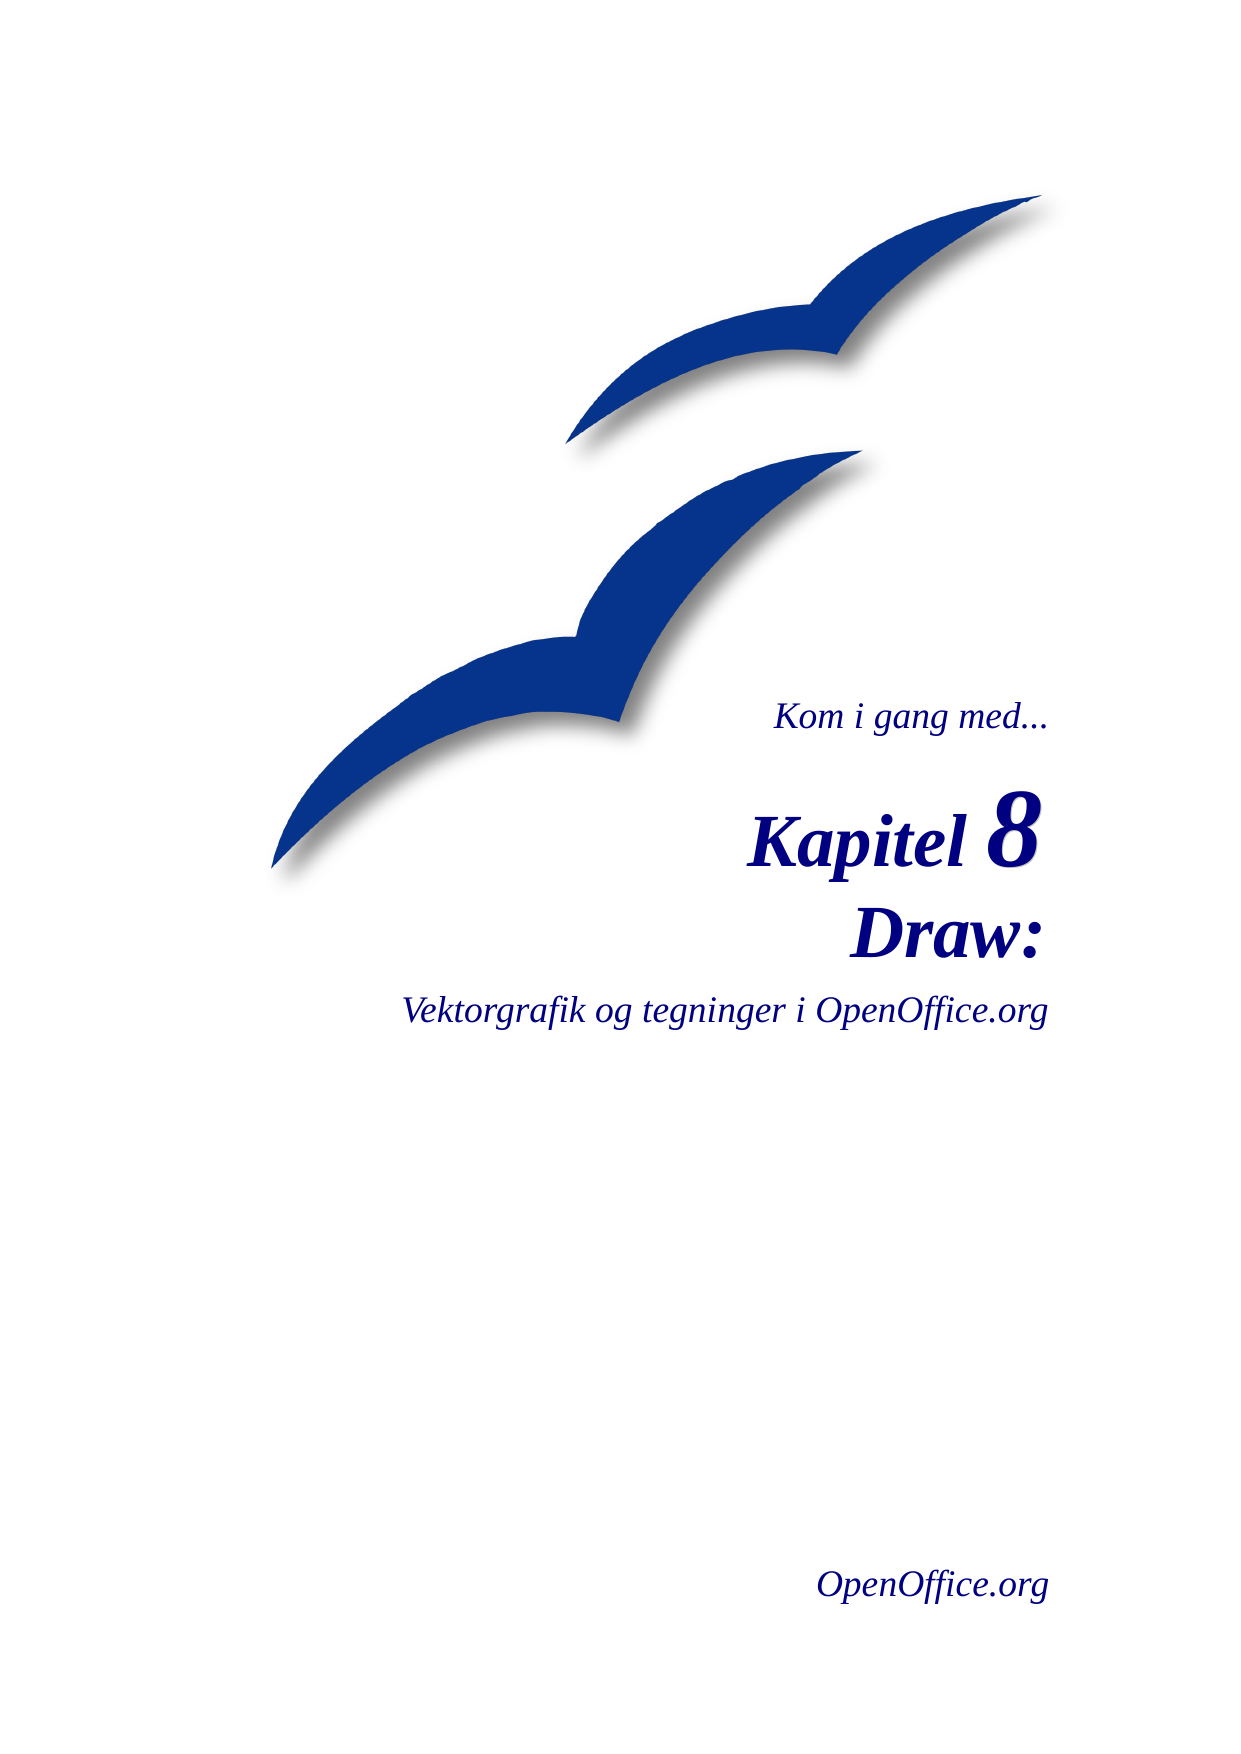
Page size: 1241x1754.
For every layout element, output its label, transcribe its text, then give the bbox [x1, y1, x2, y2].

subtitle Vektorgrafik og tegninger i OpenOffice.org [187, 989, 1053, 1030]
picture [256, 180, 1084, 910]
subtitle Kapitel 8 Draw: [128, 766, 1053, 974]
text Kom i gang med... [187, 695, 256, 737]
